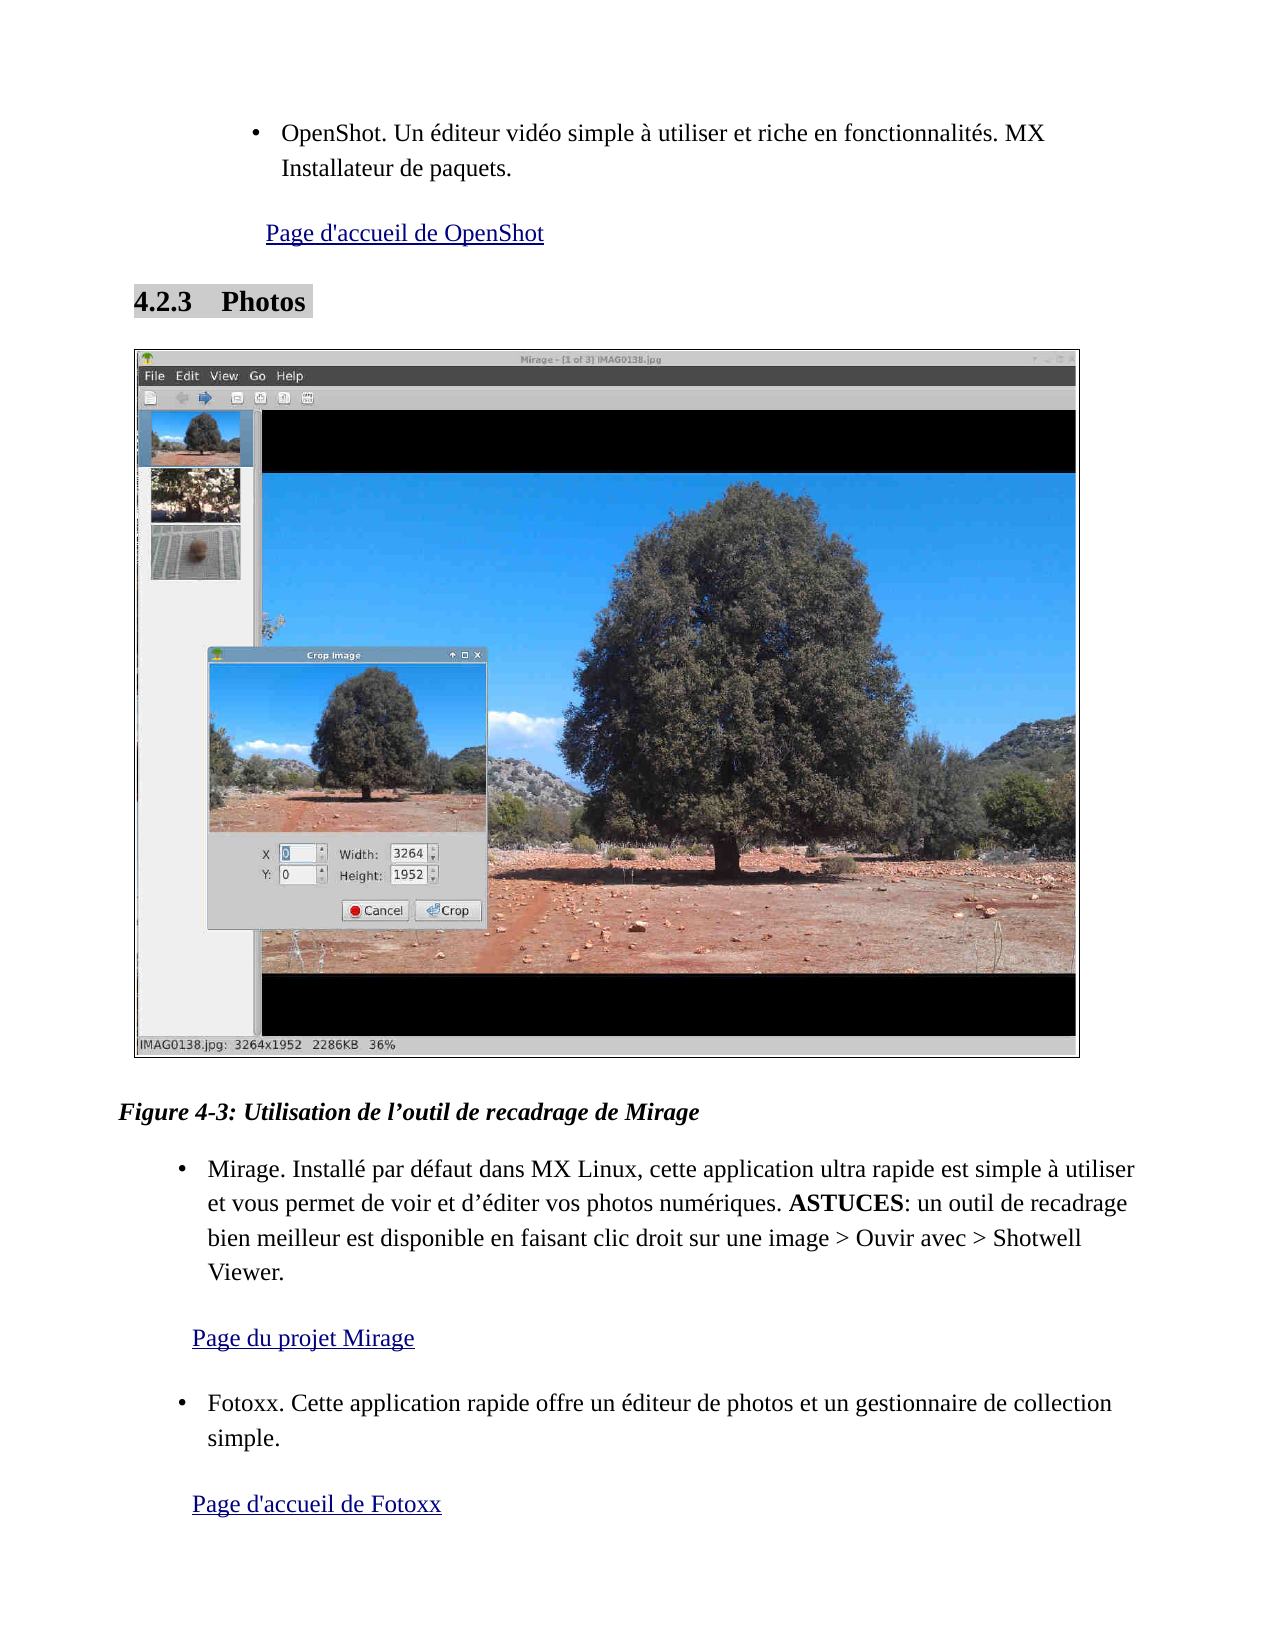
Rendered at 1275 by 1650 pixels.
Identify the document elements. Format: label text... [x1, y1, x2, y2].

list Page d'accueil de Fotoxx [162, 1489, 1157, 1517]
list Fotoxx. Cette application rapide offre un éditeur de photos et un gestionnaire de collection simple. [178, 1388, 1141, 1452]
text Figure 4-3: Utilisation de l’outil de recadrage de Mirage [118, 1097, 1157, 1126]
list Page du projet Mirage [162, 1323, 1157, 1352]
list OpenShot. Un éditeur vidéo simple à utiliser et riche en fonctionnalités. MX Installateur de paquets. [252, 118, 1141, 181]
subtitle 4.2.3 Photos [313, 284, 1141, 318]
list Page d'accueil de OpenShot [236, 218, 1157, 247]
list Mirage. Installé par défaut dans MX Linux, cette application ultra rapide est simple à utiliser et vous permet de voir et d’éditer vos photos numériques. ASTUCES: un outil de recadrage bien meilleur est disponible en faisant clic droit sur une image > Ouvir avec > Shotwell Viewer. [178, 1154, 1141, 1286]
picture [136, 351, 1076, 1055]
